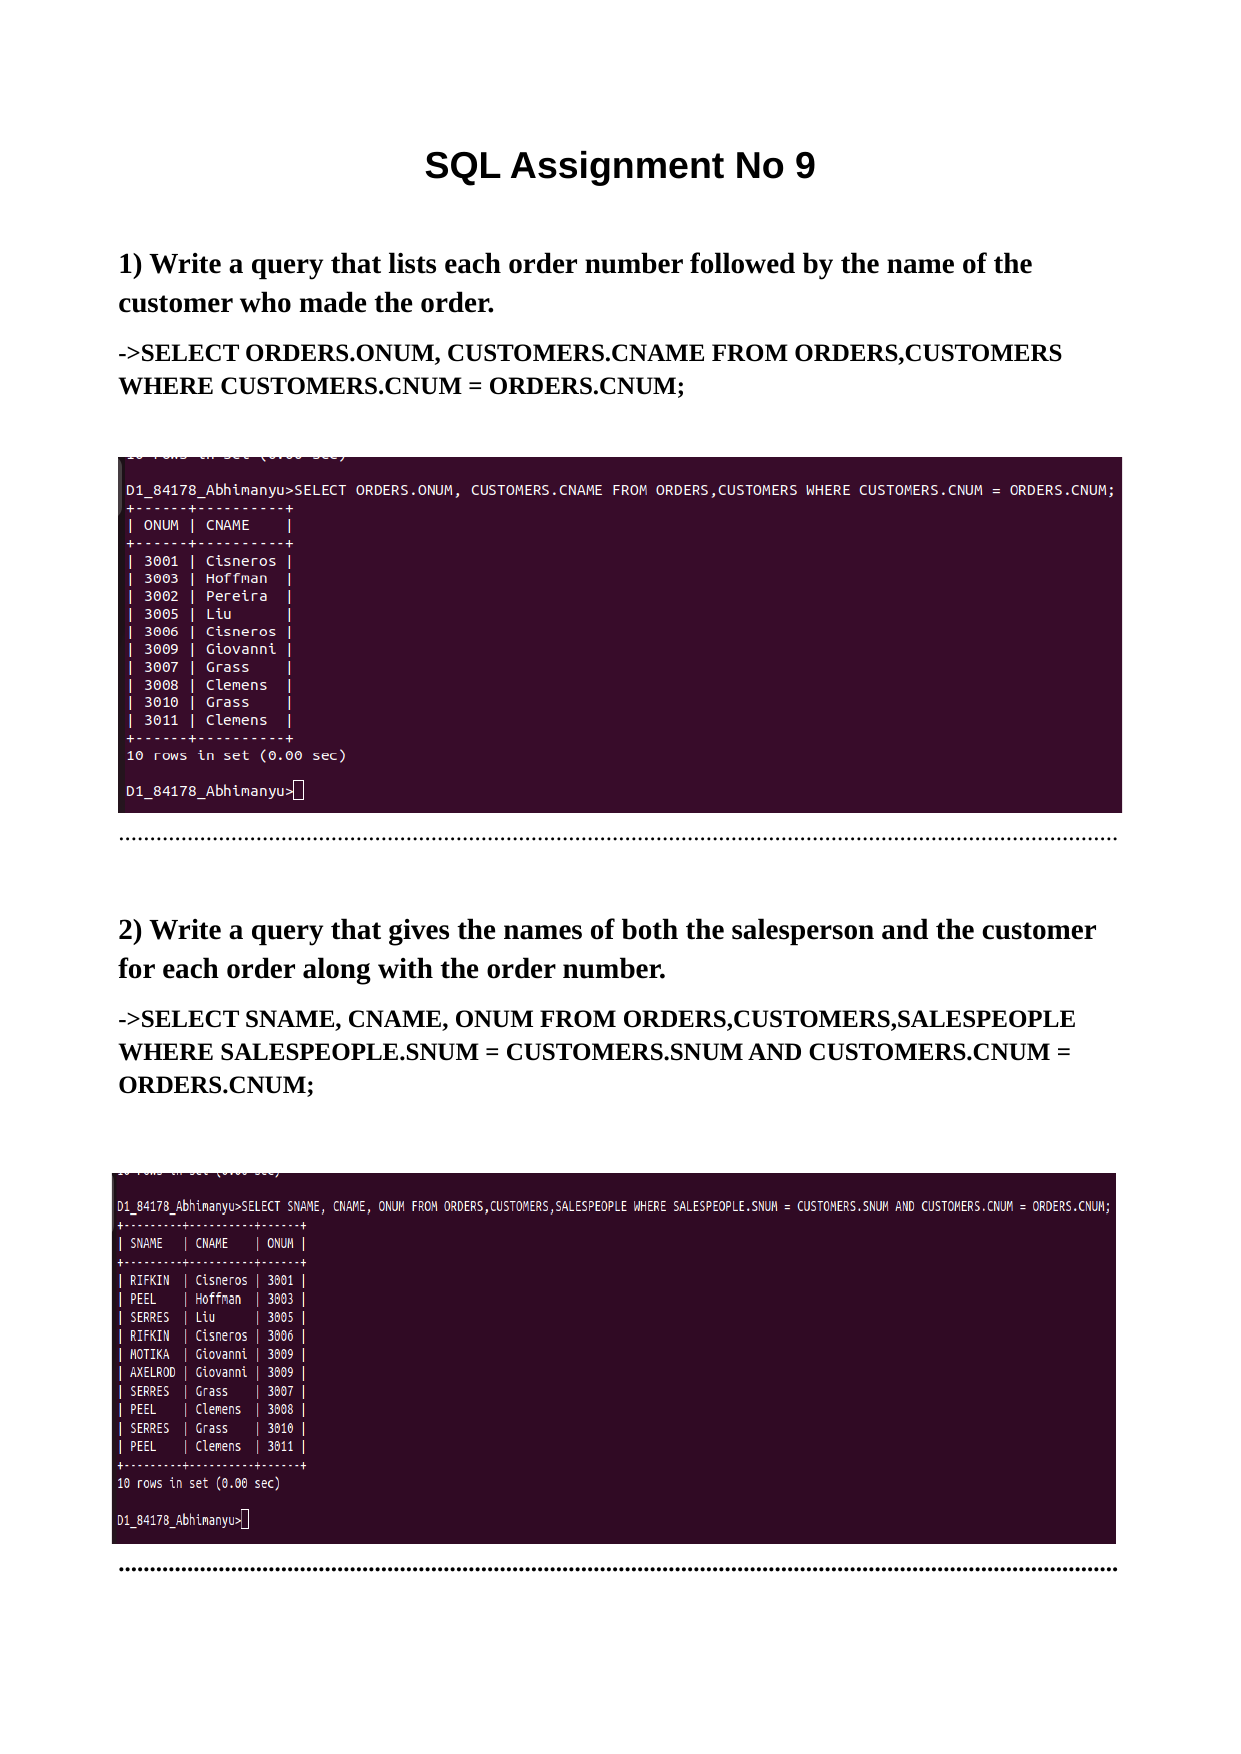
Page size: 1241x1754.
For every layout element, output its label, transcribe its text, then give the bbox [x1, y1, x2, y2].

text ->SELECT SNAME, CNAME, ONUM FROM ORDERS,CUSTOMERS,SALESPEOPLE WHERE SALESPEOPLE.SNUM = CUSTOMERS.SNUM AND CUSTOMERS.CNUM = ORDERS.CNUM; [118, 1004, 1122, 1099]
picture [111, 1173, 1116, 1544]
text ->SELECT ORDERS.ONUM, CUSTOMERS.CNAME FROM ORDERS,CUSTOMERS WHERE CUSTOMERS.CNUM = ORDERS.CNUM; [118, 338, 1122, 400]
text ................................................................................................................................................................ [118, 813, 1122, 846]
text 2) Write a query that gives the names of both the salesperson and the customer for each order along with the order number. [118, 912, 1122, 984]
text ................................................................................................................................................................ [118, 1165, 1122, 1577]
text 1) Write a query that lists each order number followed by the name of the customer who made the order. [118, 246, 1122, 318]
subtitle SQL Assignment No 9 [118, 143, 1122, 186]
picture [118, 457, 1123, 813]
